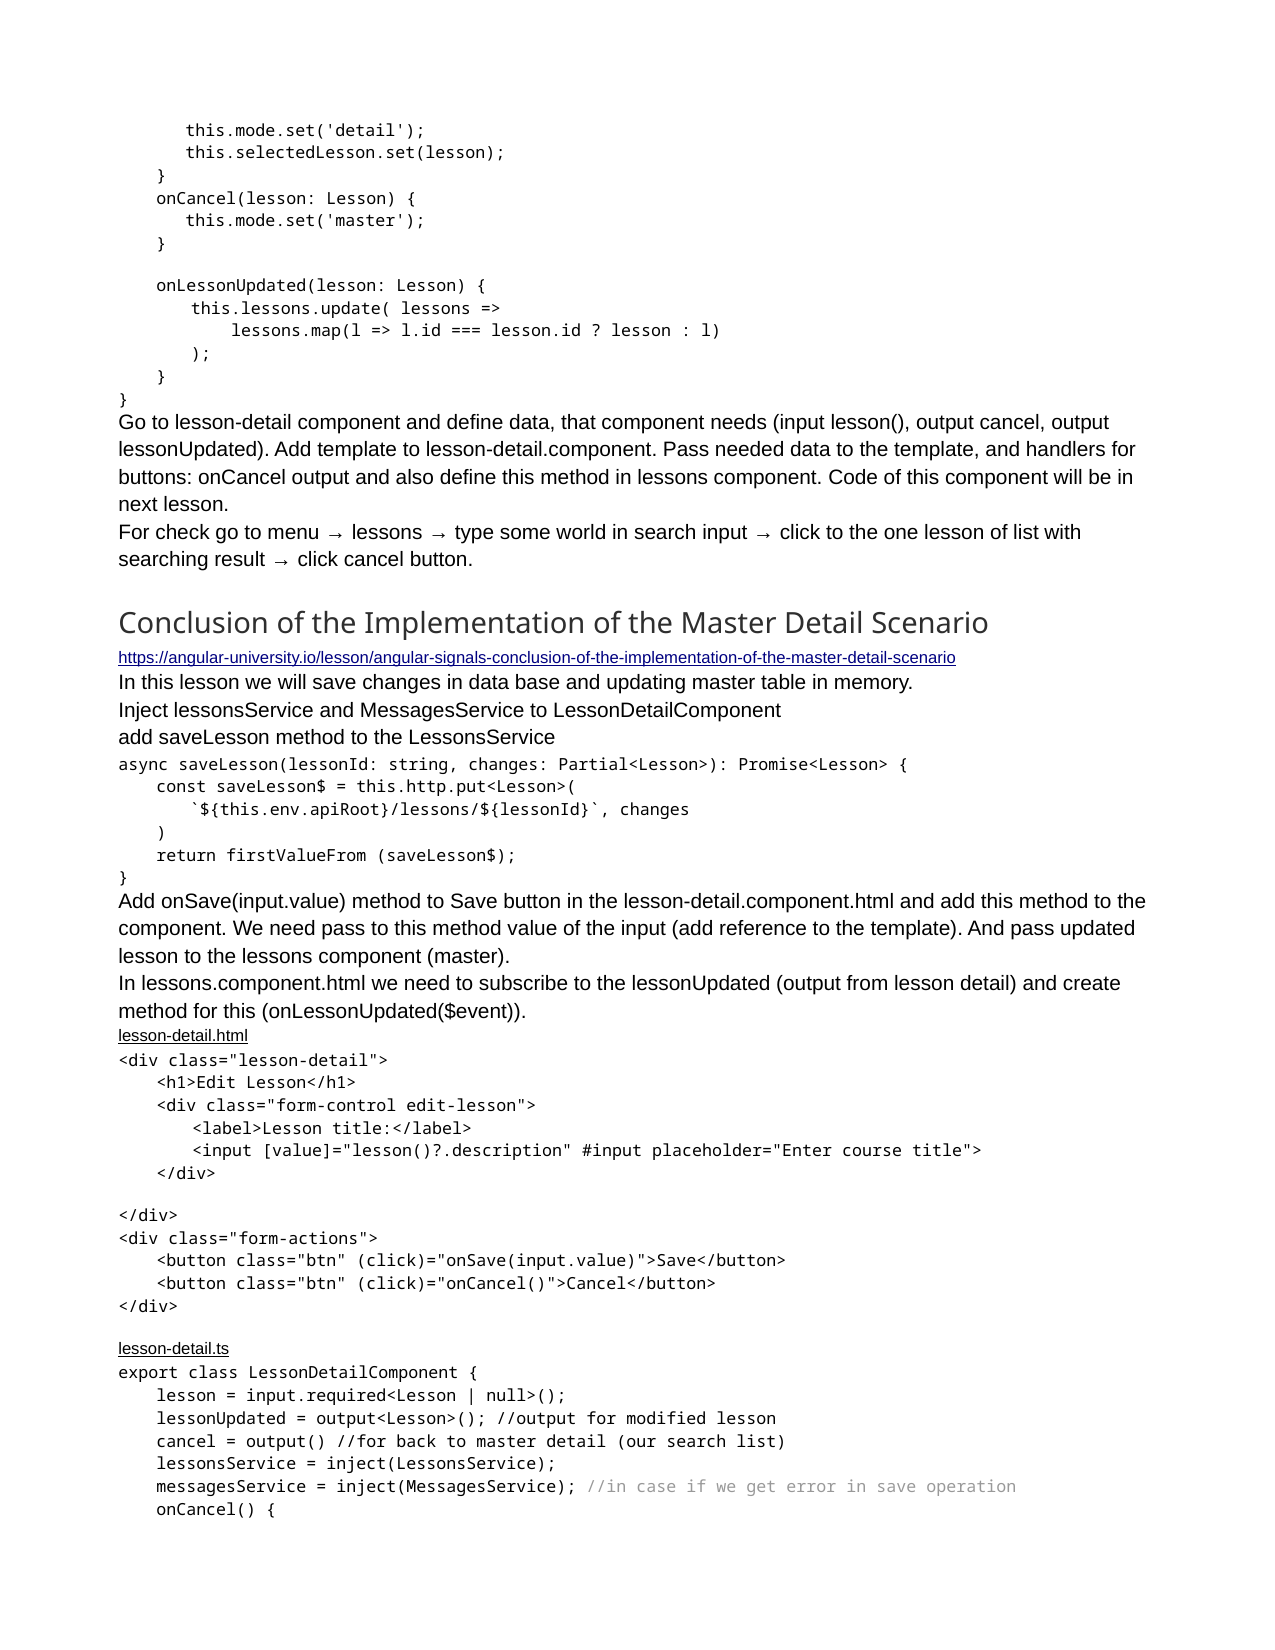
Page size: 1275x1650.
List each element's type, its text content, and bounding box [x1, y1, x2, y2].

text For check go to menu → lessons → type some world in search input → click to the one lesson of list with searching result → click cancel button. [118, 520, 1157, 571]
text export class LessonDetailComponent { [118, 1361, 1157, 1384]
text messagesService = inject(MessagesService); //in case if we get error in save operation [118, 1474, 1157, 1497]
text </div> [118, 1294, 1157, 1317]
text ); [118, 342, 1157, 364]
text Conclusion of the Implementation of the Master Detail Scenario [118, 602, 1157, 642]
text } [118, 163, 1157, 186]
text <div class="form-control edit-lesson"> [118, 1093, 1157, 1116]
text this.mode.set('master'); [118, 209, 1157, 232]
text lessons.map(l => l.id === lesson.id ? lesson : l) [118, 319, 1157, 342]
text ) [118, 821, 1157, 843]
text In lessons.component.html we need to subscribe to the lessonUpdated (output from lesson detail) and create method for this (onLessonUpdated($event)). [118, 971, 1157, 1023]
text this.lessons.update( lessons => [118, 296, 1157, 319]
text onLessonUpdated(lesson: Lesson) { [118, 273, 1157, 296]
text return firstValueFrom (saveLesson$); [118, 843, 1157, 866]
text lesson-detail.html [118, 1026, 1157, 1045]
text lessonUpdated = output<Lesson>(); //output for modified lesson [118, 1406, 1157, 1429]
text } [118, 387, 1157, 410]
text onCancel(lesson: Lesson) { [118, 186, 1157, 209]
text <div class="lesson-detail"> [118, 1048, 1157, 1071]
text const saveLesson$ = this.http.put<Lesson>( [118, 775, 1157, 798]
text lessonsService = inject(LessonsService); [118, 1452, 1157, 1474]
text https://angular-university.io/lesson/angular-signals-conclusion-of-the-implementation-of-the-master-detail-scenario [118, 648, 1157, 667]
text } [118, 364, 1157, 387]
text this.mode.set('detail'); [118, 118, 1157, 141]
text <button class="btn" (click)="onSave(input.value)">Save</button> [118, 1249, 1157, 1272]
text async saveLesson(lessonId: string, changes: Partial<Lesson>): Promise<Lesson> { [118, 752, 1157, 775]
text <h1>Edit Lesson</h1> [118, 1071, 1157, 1093]
text In this lesson we will save changes in data base and updating master table in memory. [118, 670, 1157, 694]
text <input [value]="lesson()?.description" #input placeholder="Enter course title"> [118, 1139, 1157, 1162]
text <div class="form-actions"> [118, 1226, 1157, 1249]
text } [118, 232, 1157, 254]
text this.selectedLesson.set(lesson); [118, 141, 1157, 163]
text </div> [118, 1203, 1157, 1226]
text <label>Lesson title:</label> [118, 1116, 1157, 1139]
text lesson-detail.ts [118, 1339, 1157, 1358]
text add saveLesson method to the LessonsService [118, 725, 1157, 749]
text </div> [118, 1162, 1157, 1184]
text `${this.env.apiRoot}/lessons/${lessonId}`, changes [118, 798, 1157, 821]
text <button class="btn" (click)="onCancel()">Cancel</button> [118, 1272, 1157, 1294]
text lesson = input.required<Lesson | null>(); [118, 1384, 1157, 1406]
text Go to lesson-detail component and define data, that component needs (input lesson(), output cancel, output lessonUpdated). Add template to lesson-detail.component. Pass needed data to the template, and handlers for buttons: onCancel output and also define this method in lessons component. Code of this component will be in next lesson. [118, 410, 1157, 516]
text Inject lessonsService and MessagesService to LessonDetailComponent [118, 697, 1157, 721]
text onCancel() { [118, 1497, 1157, 1520]
text } [118, 866, 1157, 889]
text cancel = output() //for back to master detail (our search list) [118, 1429, 1157, 1452]
text Add onSave(input.value) method to Save button in the lesson-detail.component.html and add this method to the component. We need pass to this method value of the input (add reference to the template). And pass updated lesson to the lessons component (master). [118, 889, 1157, 968]
